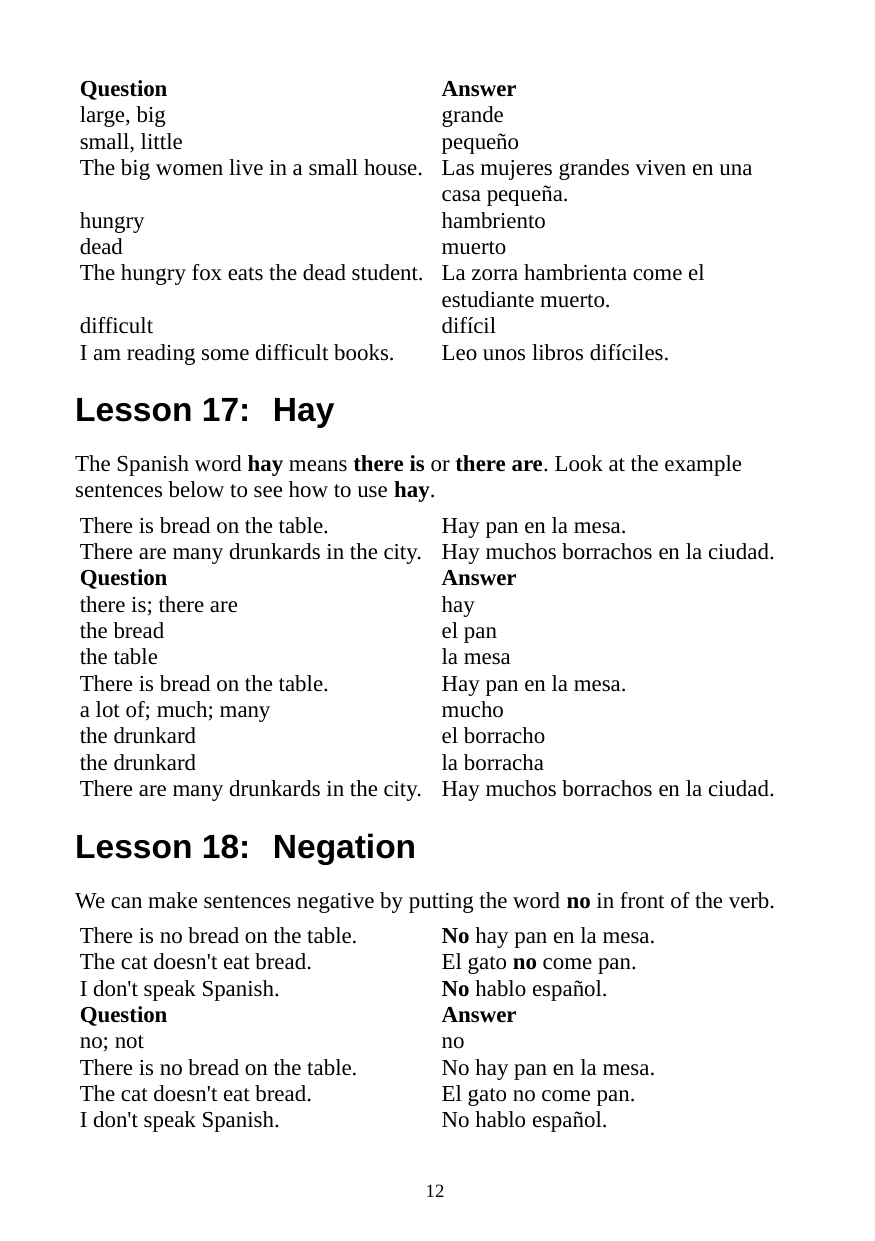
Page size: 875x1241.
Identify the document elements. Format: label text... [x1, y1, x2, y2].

table_cell grande [437, 101, 799, 128]
table_cell the drunkard [75, 723, 437, 749]
table_cell Leo unos libros difíciles. [437, 339, 799, 365]
table_header Answer [437, 1001, 799, 1027]
table_header Question [75, 564, 437, 591]
table_cell I don't speak Spanish. [75, 1106, 437, 1133]
table_header No hay pan en la mesa. [437, 922, 799, 948]
table_cell The hungry fox eats the dead student. [75, 260, 437, 312]
table_cell hambriento [437, 207, 799, 233]
table_cell The cat doesn't eat bread. [75, 1080, 437, 1106]
table_cell There are many drunkards in the city. [75, 538, 437, 564]
text We can make sentences negative by putting the word no in front of the verb. [75, 887, 799, 913]
table_cell Hay pan en la mesa. [437, 670, 799, 696]
table_header There is bread on the table. [75, 512, 437, 538]
table_cell no; not [75, 1028, 437, 1054]
table_cell El gato no come pan. [437, 948, 799, 975]
table_cell No hablo español. [437, 975, 799, 1001]
text The Spanish word hay means there is or there are. Look at the example sentences below to see how to use hay. [75, 450, 799, 503]
table_cell no [437, 1028, 799, 1054]
subtitle Negation [75, 827, 799, 865]
table_header Answer [437, 75, 799, 101]
table_cell I am reading some difficult books. [75, 339, 437, 365]
table_cell There is no bread on the table. [75, 1054, 437, 1080]
table_cell difícil [437, 312, 799, 338]
table_cell the bread [75, 617, 437, 643]
table_cell El gato no come pan. [437, 1080, 799, 1106]
table_header Question [75, 1001, 437, 1027]
table_header Hay pan en la mesa. [437, 512, 799, 538]
table_cell large, big [75, 101, 437, 128]
table_cell Las mujeres grandes viven en una casa pequeña. [437, 154, 799, 207]
table_cell There is bread on the table. [75, 670, 437, 696]
table_cell a lot of; much; many [75, 696, 437, 722]
table_cell el borracho [437, 723, 799, 749]
table_cell hungry [75, 207, 437, 233]
table_header Answer [437, 564, 799, 591]
table_cell la mesa [437, 644, 799, 670]
table_cell No hay pan en la mesa. [437, 1054, 799, 1080]
table_cell Hay muchos borrachos en la ciudad. [437, 538, 799, 564]
table_header Question [75, 75, 437, 101]
table_cell dead [75, 233, 437, 259]
table_cell No hablo español. [437, 1106, 799, 1133]
table_cell difficult [75, 312, 437, 338]
table_cell the drunkard [75, 749, 437, 775]
table_cell there is; there are [75, 591, 437, 617]
table_cell The big women live in a small house. [75, 154, 437, 207]
table_cell I don't speak Spanish. [75, 975, 437, 1001]
table_cell There are many drunkards in the city. [75, 775, 437, 802]
subtitle Hay [75, 390, 799, 428]
table_cell la borracha [437, 749, 799, 775]
table_cell muerto [437, 233, 799, 259]
table_cell pequeño [437, 128, 799, 154]
table_cell el pan [437, 617, 799, 643]
table_cell La zorra hambrienta come el estudiante muerto. [437, 260, 799, 312]
table_cell the table [75, 644, 437, 670]
table_cell Hay muchos borrachos en la ciudad. [437, 775, 799, 802]
table_cell hay [437, 591, 799, 617]
table_cell mucho [437, 696, 799, 722]
table_cell The cat doesn't eat bread. [75, 948, 437, 975]
table_header There is no bread on the table. [75, 922, 437, 948]
table_cell small, little [75, 128, 437, 154]
